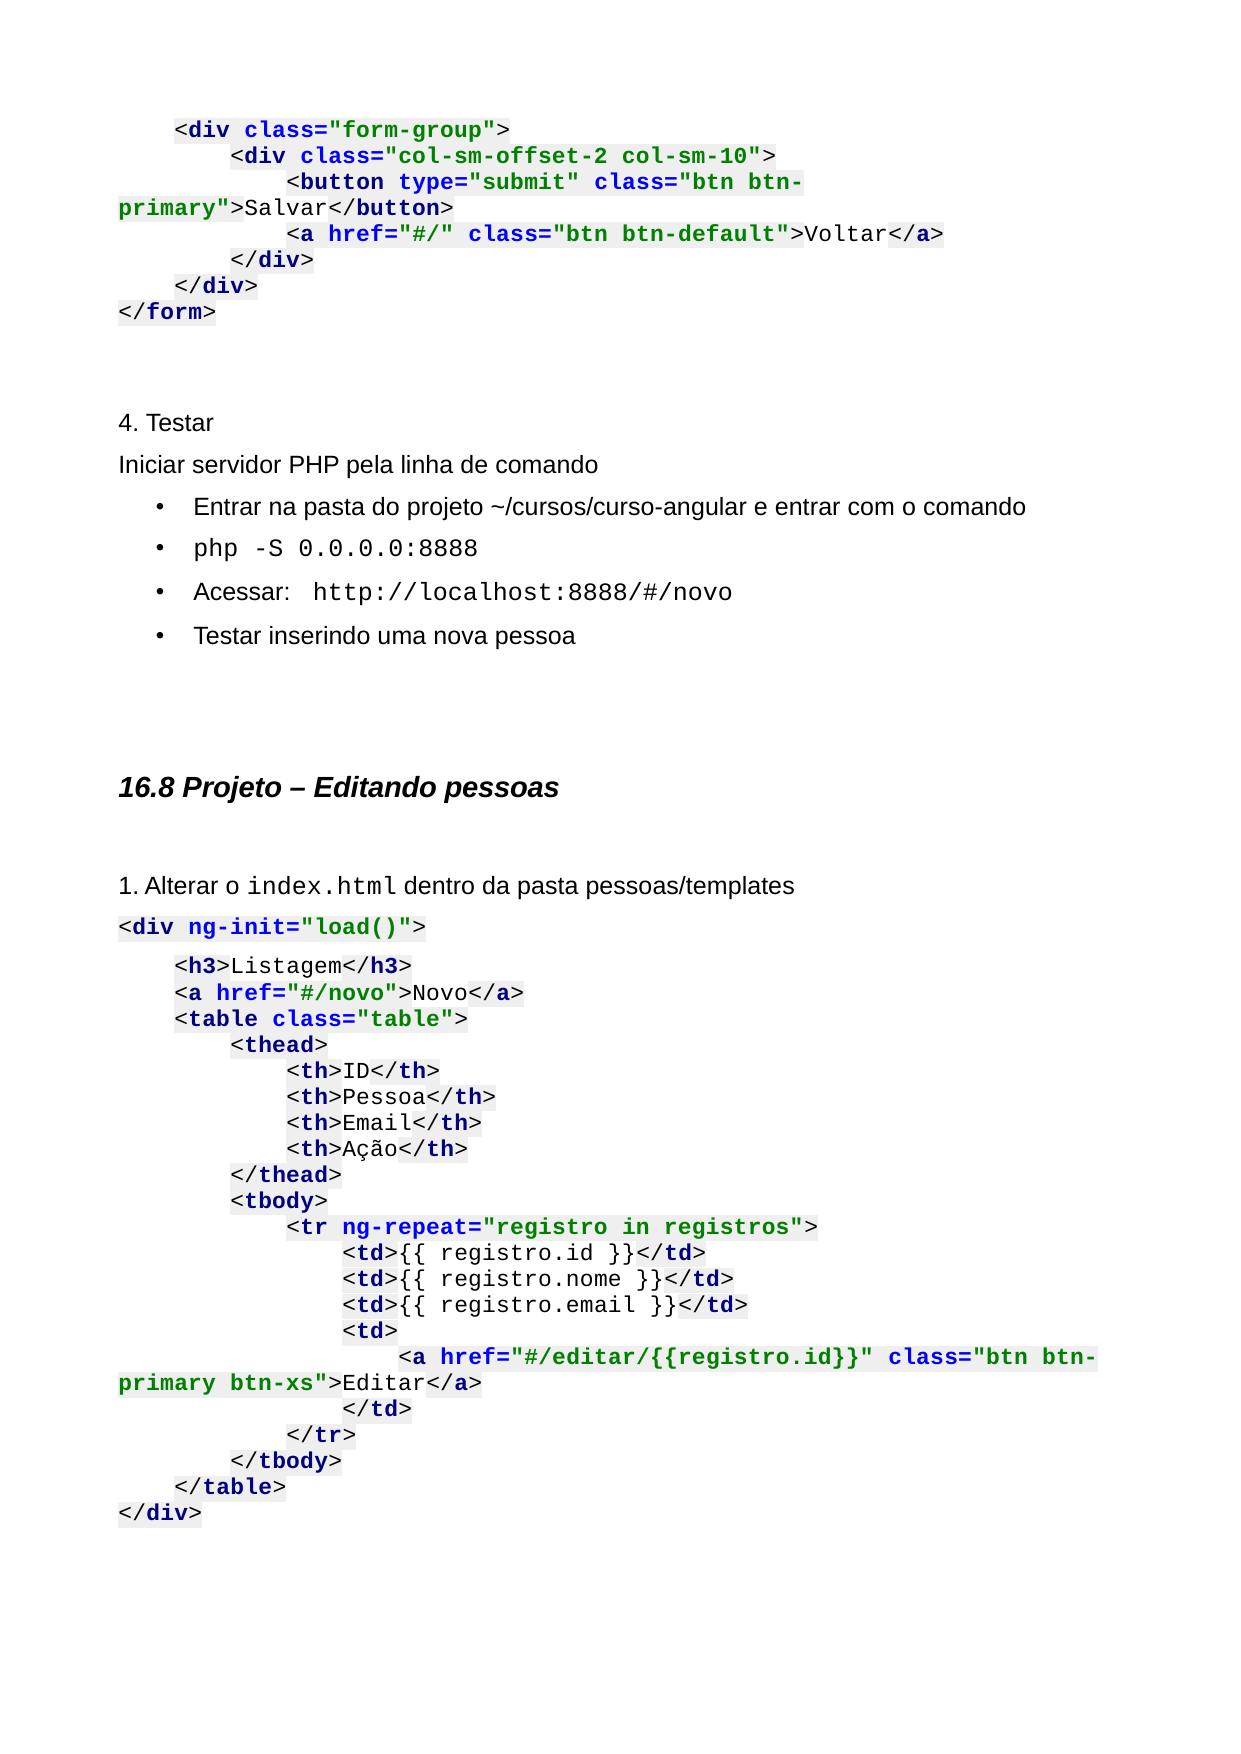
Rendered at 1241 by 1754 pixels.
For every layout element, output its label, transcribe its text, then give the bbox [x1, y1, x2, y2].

list php -S 0.0.0.0:8888 [156, 535, 1122, 564]
text <a href="#/novo">Novo</a> [118, 981, 1122, 1007]
text <h3>Listagem</h3> [118, 955, 1122, 981]
subtitle 16.8 Projeto – Editando pessoas [118, 771, 1122, 803]
text <thead> [118, 1033, 1122, 1059]
text </table> [118, 1476, 1122, 1502]
text </div> [118, 274, 1122, 300]
text <td>{{ registro.nome }}</td> [118, 1267, 1122, 1293]
text <div class="col-sm-offset-2 col-sm-10"> [118, 144, 1122, 170]
text <th>Pessoa</th> [118, 1085, 1122, 1111]
text </div> [118, 248, 1122, 274]
text <tbody> [118, 1189, 1122, 1215]
text </form> [118, 300, 1122, 326]
text <th>Ação</th> [118, 1137, 1122, 1163]
text 4. Testar [118, 409, 1122, 437]
text <th>Email</th> [118, 1111, 1122, 1137]
text </thead> [118, 1163, 1122, 1189]
text <th>ID</th> [118, 1059, 1122, 1085]
text <td> [118, 1319, 1122, 1346]
text <table class="table"> [118, 1007, 1122, 1033]
text <div class="form-group"> [118, 118, 1122, 144]
list Entrar na pasta do projeto ~/cursos/curso-angular e entrar com o comando [156, 493, 1122, 521]
list Acessar: http://localhost:8888/#/novo [156, 578, 1122, 608]
text </div> [118, 1502, 1122, 1528]
text </tr> [118, 1424, 1122, 1450]
text <td>{{ registro.id }}</td> [118, 1241, 1122, 1267]
text <a href="#/" class="btn btn-default">Voltar</a> [118, 222, 1122, 248]
text </tbody> [118, 1450, 1122, 1476]
text <tr ng-repeat="registro in registros"> [118, 1215, 1122, 1241]
text <div ng-init="load()"> [118, 916, 1122, 942]
text Iniciar servidor PHP pela linha de comando [118, 451, 1122, 479]
text <td>{{ registro.email }}</td> [118, 1293, 1122, 1319]
text <a href="#/editar/{{registro.id}}" class="btn btn-primary btn-xs">Editar</a> [118, 1346, 1122, 1398]
text 1. Alterar o index.html dentro da pasta pessoas/templates [118, 872, 1122, 902]
text <button type="submit" class="btn btn-primary">Salvar</button> [118, 170, 1122, 222]
text </td> [118, 1398, 1122, 1424]
list Testar inserindo uma nova pessoa [156, 622, 1122, 650]
